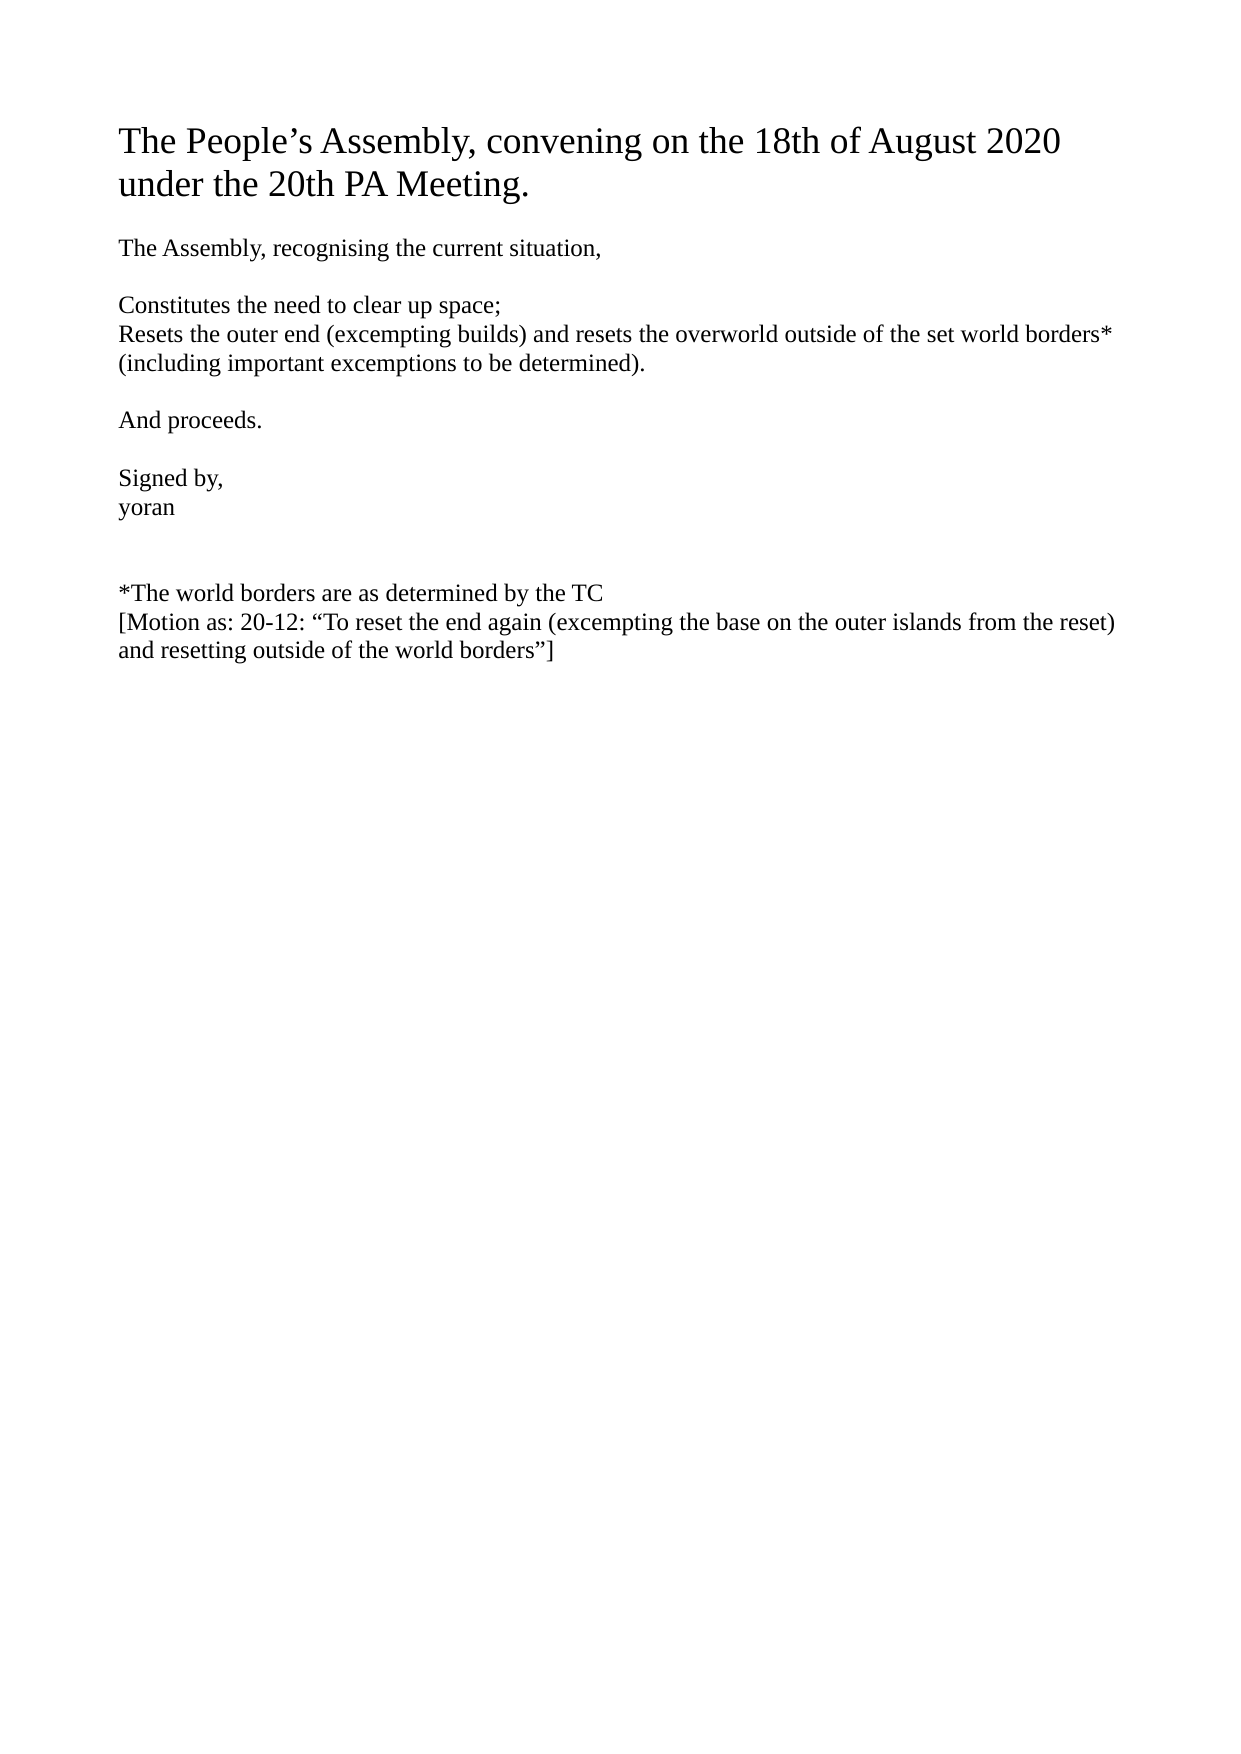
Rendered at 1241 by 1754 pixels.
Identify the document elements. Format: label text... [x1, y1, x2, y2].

text Constitutes the need to clear up space; [118, 291, 1122, 319]
text And proceeds. [118, 406, 1122, 434]
text Resets the outer end (excempting builds) and resets the overworld outside of the set world borders* (including important excemptions to be determined). [118, 319, 1122, 377]
text The Assembly, recognising the current situation, [118, 233, 1122, 262]
text Signed by, [118, 463, 1122, 492]
text yoran [118, 492, 1122, 521]
text *The world borders are as determined by the TC [118, 578, 1122, 607]
text The People’s Assembly, convening on the 18th of August 2020 under the 20th PA Meeting. [118, 118, 1122, 204]
text [Motion as: 20-12: “To reset the end again (excempting the base on the outer islands from the reset) and resetting outside of the world borders”] [118, 607, 1122, 664]
